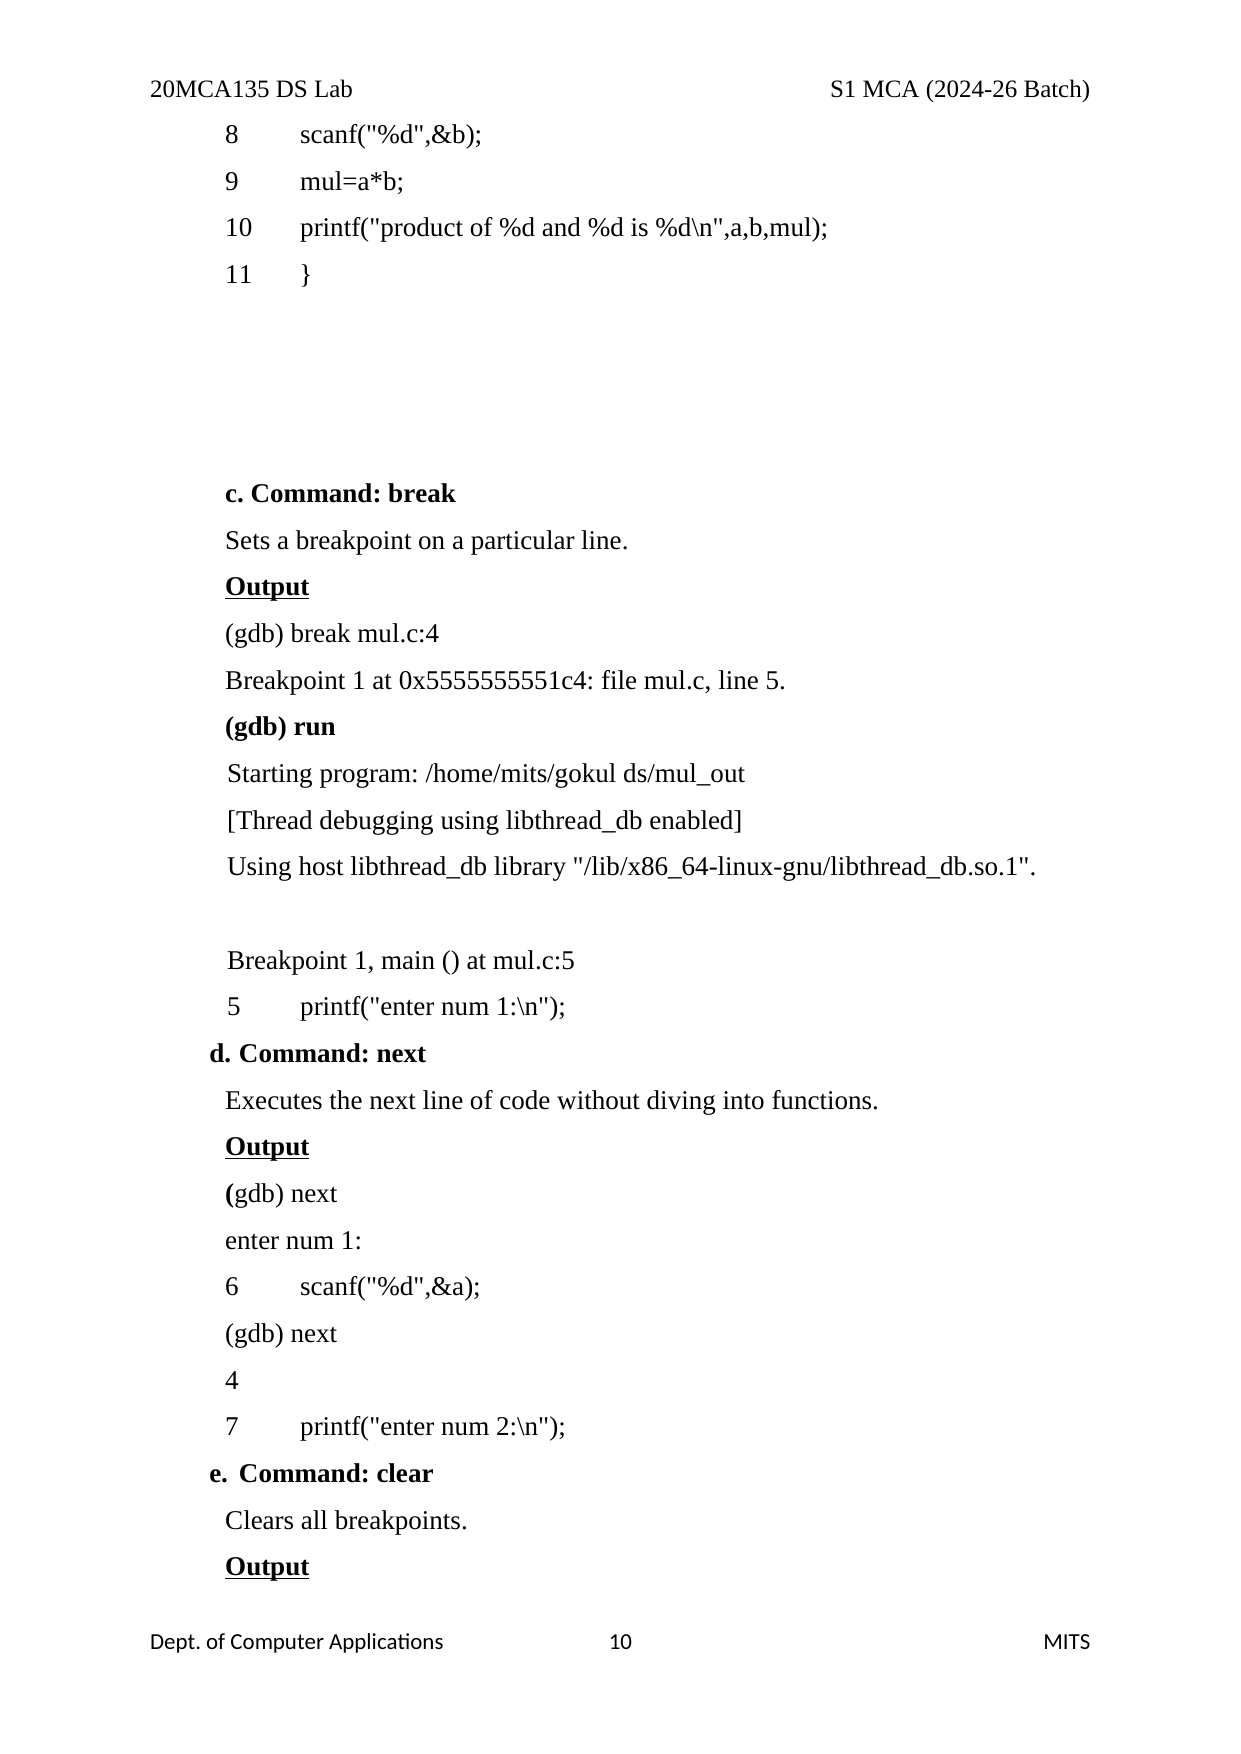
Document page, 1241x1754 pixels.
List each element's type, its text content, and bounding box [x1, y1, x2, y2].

text 11 } [225, 258, 1090, 289]
text Sets a breakpoint on a particular line. [225, 524, 1090, 555]
text Output [225, 1130, 1090, 1162]
list Command: next [209, 1037, 1090, 1068]
text 9 mul=a*b; [225, 165, 1090, 196]
text (gdb) next [225, 1317, 1090, 1348]
text Output [225, 570, 1090, 602]
text enter num 1: [225, 1224, 1090, 1255]
text Using host libthread_db library "/lib/x86_64-linux-gnu/libthread_db.so.1". [227, 850, 1090, 882]
text 6 scanf("%d",&a); [225, 1270, 1090, 1302]
text (gdb) run [225, 710, 1090, 742]
text (gdb) break mul.c:4 [225, 617, 1090, 648]
text Output [225, 1550, 1090, 1582]
text 4 [225, 1364, 1090, 1395]
text Executes the next line of code without diving into functions. [225, 1084, 1090, 1115]
text Breakpoint 1 at 0x5555555551c4: file mul.c, line 5. [225, 664, 1090, 695]
text 5 printf("enter num 1:\n"); [227, 990, 1090, 1022]
text Breakpoint 1, main () at mul.c:5 [227, 944, 1090, 975]
text 8 scanf("%d",&b); [225, 118, 1090, 149]
text [Thread debugging using libthread_db enabled] [227, 804, 1090, 835]
text Starting program: /home/mits/gokul ds/mul_out [227, 757, 1090, 788]
text c. Command: break [225, 477, 1090, 508]
text 10 printf("product of %d and %d is %d\n",a,b,mul); [225, 211, 1090, 243]
list Command: clear [209, 1457, 1090, 1488]
text (gdb) next [225, 1177, 1090, 1208]
text 7 printf("enter num 2:\n"); [225, 1410, 1090, 1442]
text Clears all breakpoints. [225, 1504, 1090, 1535]
